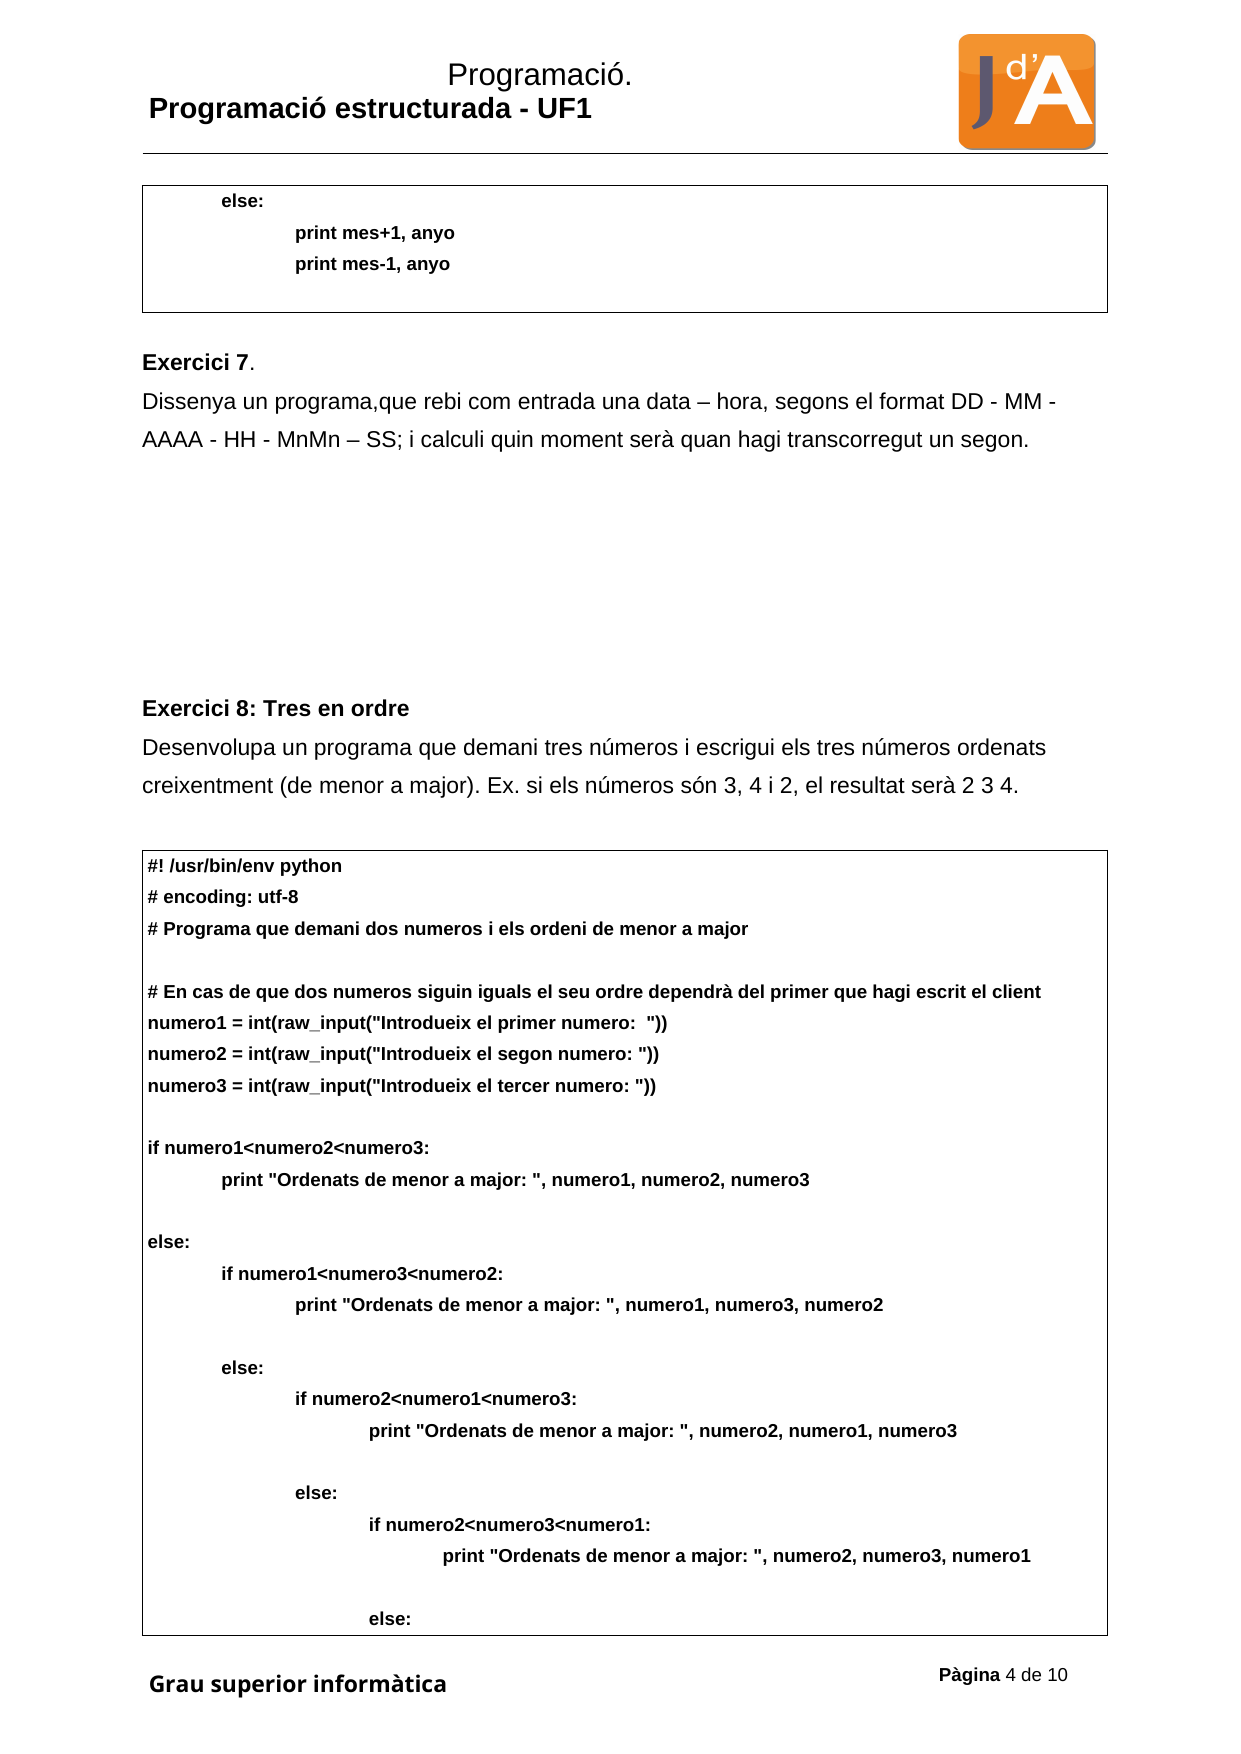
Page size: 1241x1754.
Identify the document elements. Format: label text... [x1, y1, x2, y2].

text Exercici 8: Tres en ordre [142, 696, 1107, 722]
table_header else: print mes+1, anyo print mes-1, anyo [143, 186, 1107, 312]
table_header #! /usr/bin/env python # encoding: utf-8 # Programa que demani dos numeros i els ordeni de menor a major # En cas de que dos numeros siguin iguals el seu ordre dependrà del primer que hagi escrit el client numero1 = int(raw_input("Introdueix el primer numero: ")) numero2 = int(raw_input("Introdueix el segon numero: ")) numero3 = int(raw_input("Introdueix el tercer numero: ")) if numero1<numero2<numero3: print "Ordenats de menor a major: ", numero1, numero2, numero3 else: if numero1<numero3<numero2: print "Ordenats de menor a major: ", numero1, numero3, numero2 else: if numero2<numero1<numero3: print "Ordenats de menor a major: ", numero2, numero1, numero3 else: if numero2<numero3<numero1: print "Ordenats de menor a major: ", numero2, numero3, numero1 else: [143, 851, 1107, 1635]
picture [958, 34, 1096, 150]
text Exercici 7. [142, 350, 1107, 376]
text Dissenya un programa,que rebi com entrada una data – hora, segons el format DD - MM - AAAA - HH - MnMn – SS; i calculi quin moment serà quan hagi transcorregut un segon. [142, 388, 1107, 453]
text Desenvolupa un programa que demani tres números i escrigui els tres números ordenats creixentment (de menor a major). Ex. si els números són 3, 4 i 2, el resultat serà 2 3 4. [142, 734, 1107, 798]
